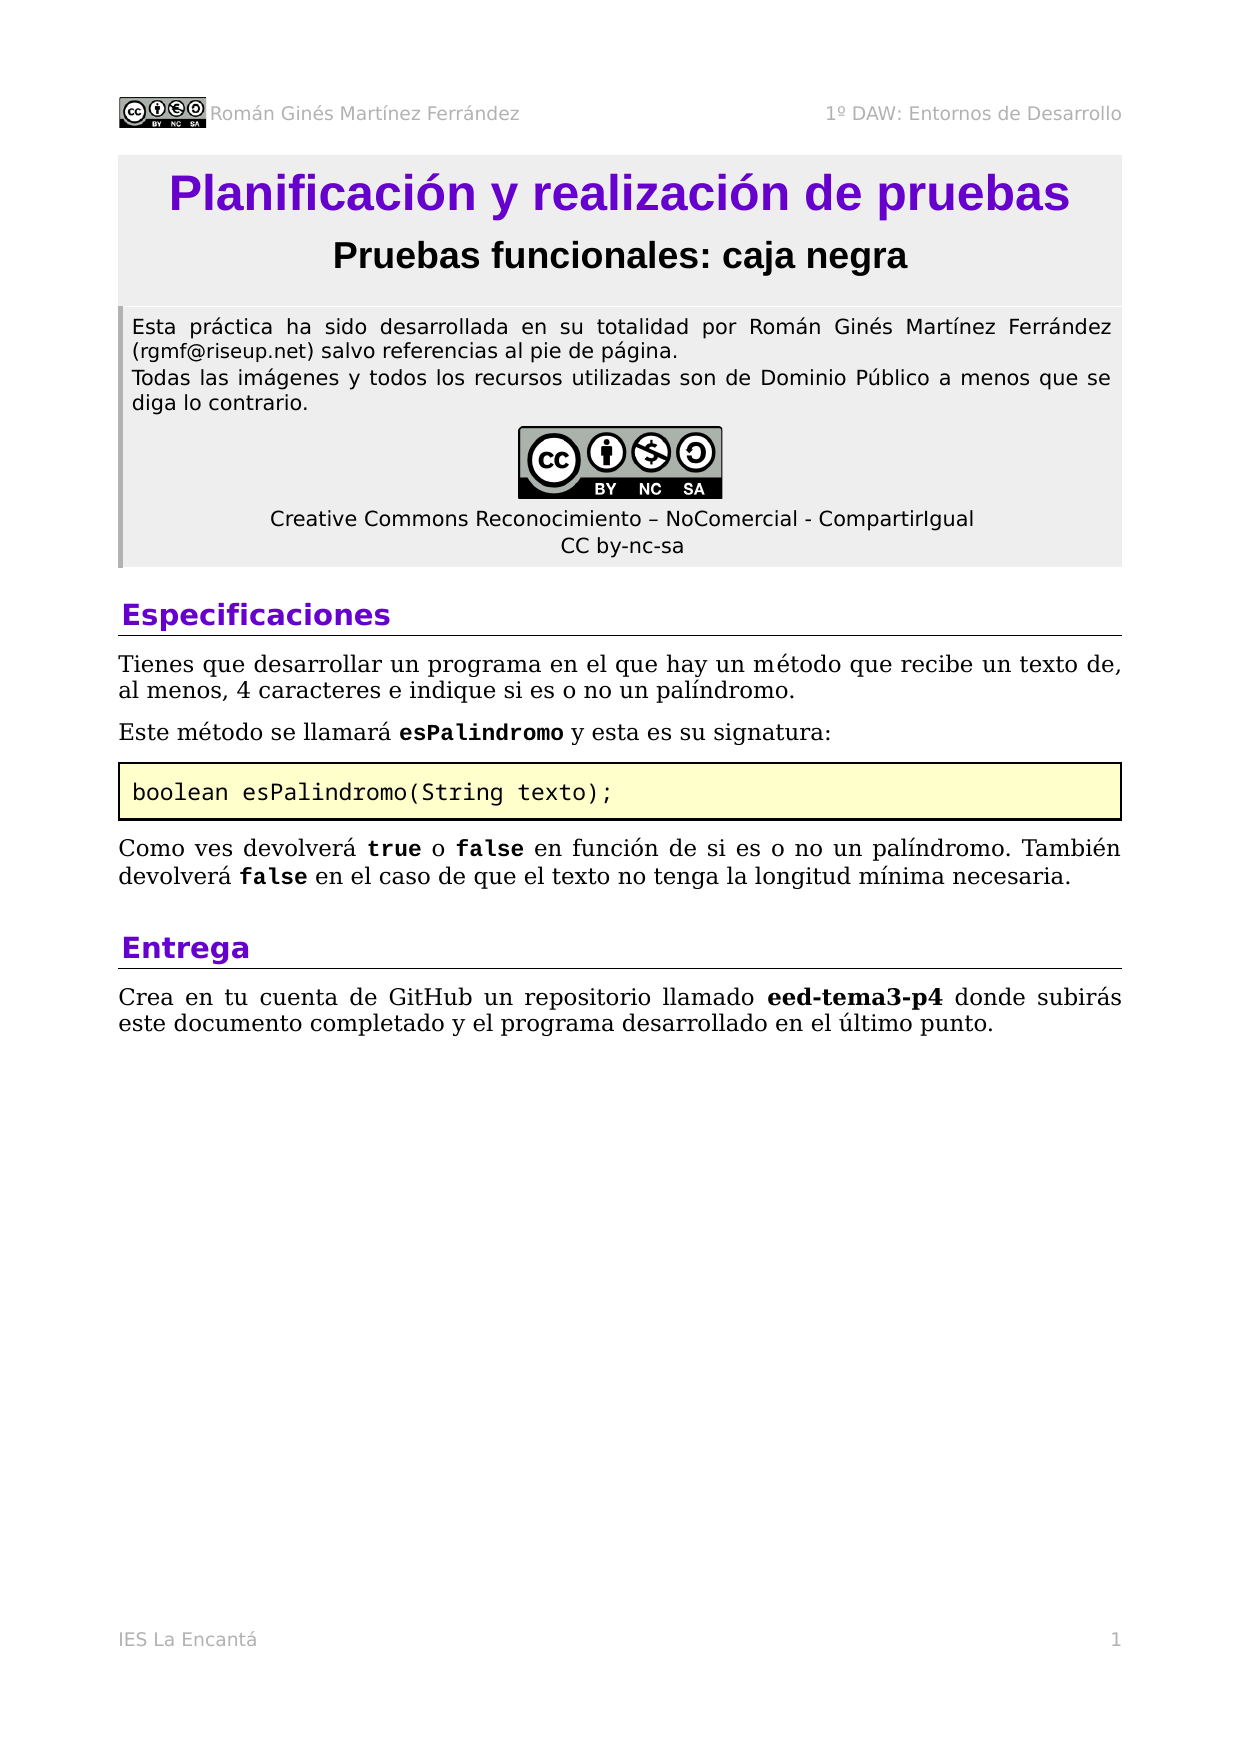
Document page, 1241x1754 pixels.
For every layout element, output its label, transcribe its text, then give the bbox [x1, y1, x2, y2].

text Creative Commons Reconocimiento – NoComercial - CompartirIgual [123, 409, 1122, 525]
text Tienes que desarrollar un programa en el que hay un método que recibe un texto de, al menos, 4 caracteres e indique si es o no un palíndromo. [118, 651, 1122, 704]
picture [119, 97, 207, 128]
picture [518, 426, 723, 499]
text Este método se llamará esPalindromo y esta es su signatura: [118, 719, 1122, 747]
subtitle Pruebas funcionales: caja negra [118, 227, 1122, 282]
text Esta práctica ha sido desarrollada en su totalidad por Román Ginés Martínez Ferrández (rgmf@riseup.net) salvo referencias al pie de página. [123, 307, 1122, 357]
text Especificaciones [118, 595, 1122, 635]
text Entrega [118, 928, 1122, 968]
text Como ves devolverá true o false en función de si es o no un palíndromo. También devolverá false en el caso de que el texto no tenga la longitud mínima necesaria. [118, 835, 1122, 891]
text boolean esPalindromo(String texto); [120, 764, 1120, 818]
text CC by-nc-sa [123, 525, 1122, 567]
text Todas las imágenes y todos los recursos utilizadas son de Dominio Público a menos que se diga lo contrario. [123, 357, 1122, 409]
text Crea en tu cuenta de GitHub un repositorio llamado eed-tema3-p4 donde subirás este documento completado y el programa desarrollado en el último punto. [118, 983, 1122, 1037]
title Planificación y realización de pruebas [118, 156, 1122, 221]
